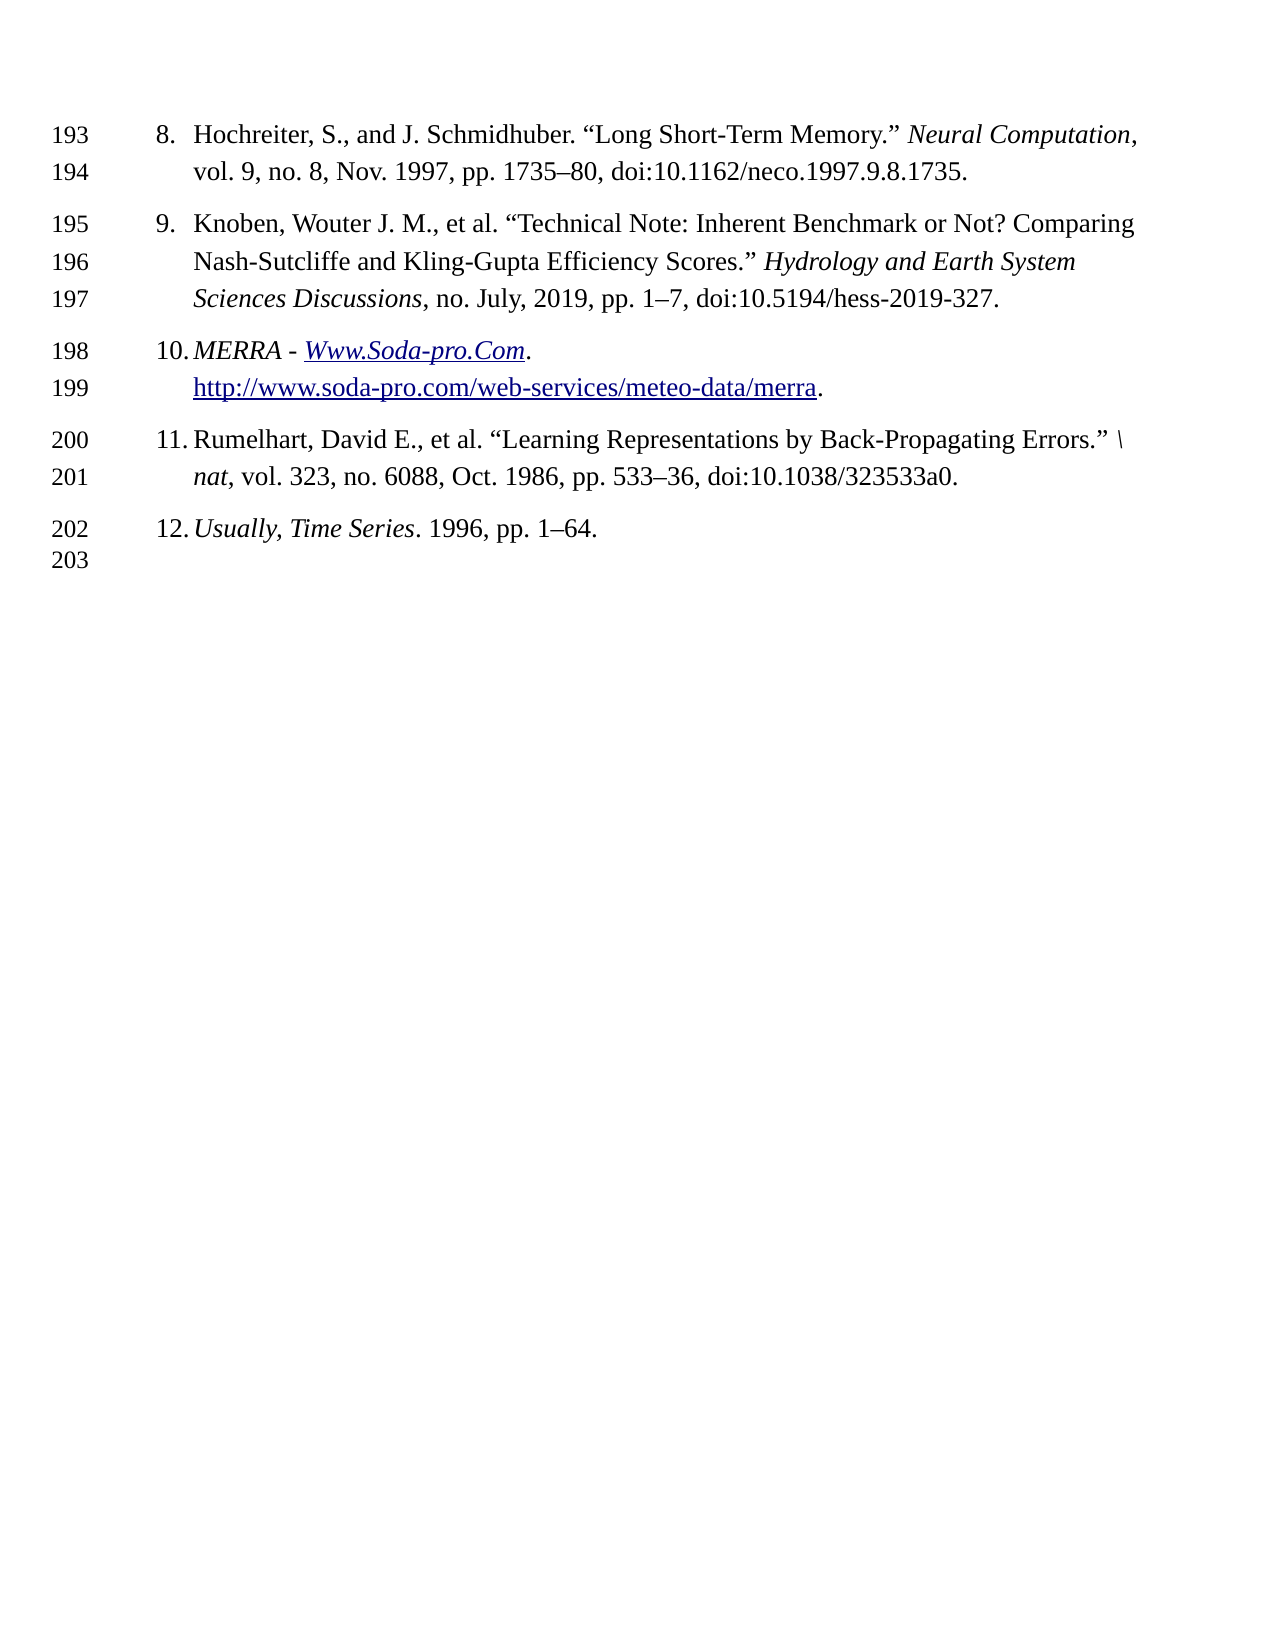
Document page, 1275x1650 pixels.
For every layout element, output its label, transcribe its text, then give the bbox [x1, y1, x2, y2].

list Usually, Time Series. 1996, pp. 1–64. [156, 512, 1157, 543]
list MERRA - Www.Soda-pro.Com. http://www.soda-pro.com/web-services/meteo-data/merra. [156, 334, 1157, 402]
list Hochreiter, S., and J. Schmidhuber. “Long Short-Term Memory.” Neural Computation, vol. 9, no. 8, Nov. 1997, pp. 1735–80, doi:10.1162/neco.1997.9.8.1735. [156, 118, 1157, 187]
list Rumelhart, David E., et al. “Learning Representations by Back-Propagating Errors.” \nat, vol. 323, no. 6088, Oct. 1986, pp. 533–36, doi:10.1038/323533a0. [156, 423, 1157, 491]
list Knoben, Wouter J. M., et al. “Technical Note: Inherent Benchmark or Not? Comparing Nash-Sutcliffe and Kling-Gupta Efficiency Scores.” Hydrology and Earth System Sciences Discussions, no. July, 2019, pp. 1–7, doi:10.5194/hess-2019-327. [156, 207, 1157, 313]
